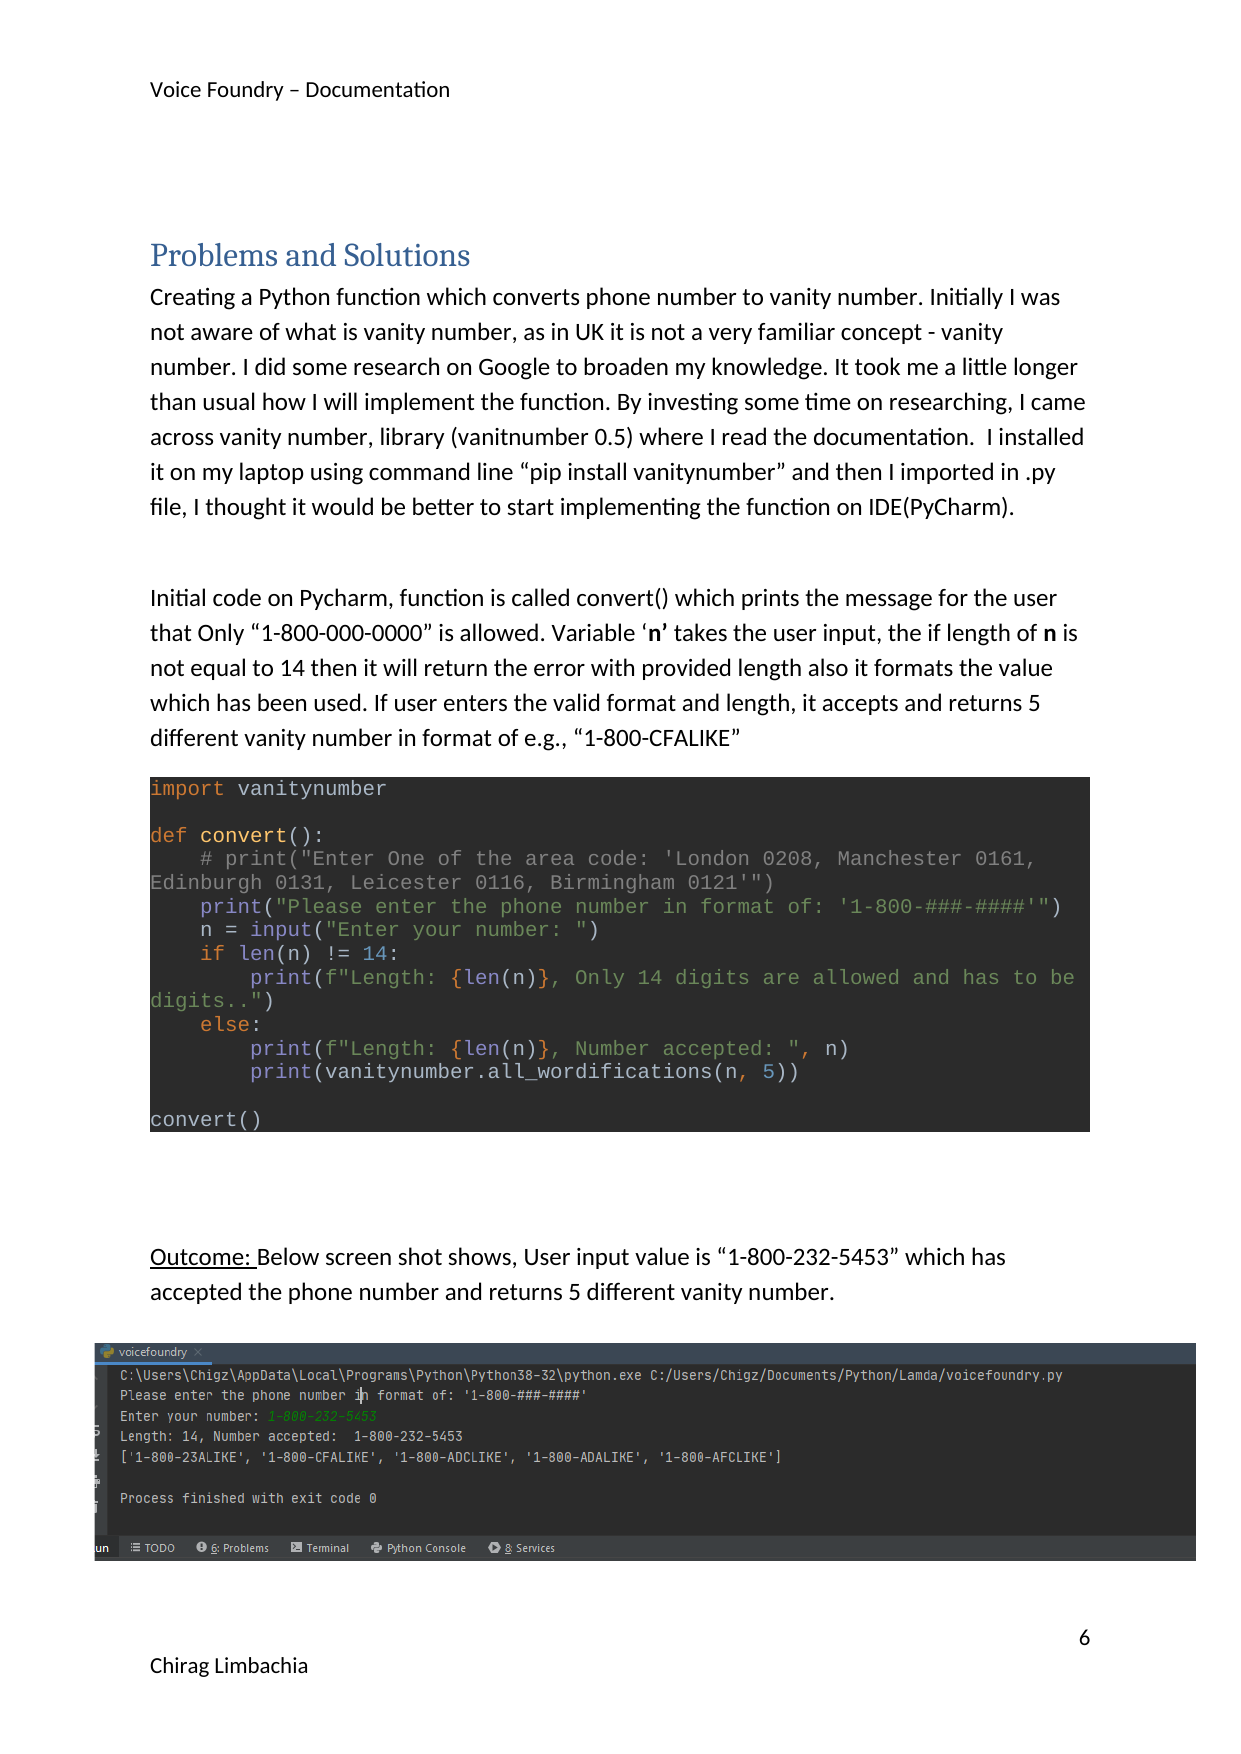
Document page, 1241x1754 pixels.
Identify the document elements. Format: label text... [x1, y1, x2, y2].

subtitle Problems and Solutions [150, 237, 1090, 275]
text Creating a Python function which converts phone number to vanity number. Initially I was not aware of what is vanity number, as in UK it is not a very familiar concept - vanity number. I did some research on Google to broaden my knowledge. It took me a little longer than usual how I will implement the function. By investing some time on researching, I came across vanity number, library (vanitnumber 0.5) where I read the documentation. I installed it on my laptop using command line “pip install vanitynumber” and then I imported in .py file, I thought it would be better to start implementing the function on IDE(PyCharm). [150, 281, 1090, 556]
text Initial code on Pycharm, function is called convert() which prints the message for the user that Only “1-800-000-0000” is allowed. Variable ‘n’ takes the user input, the if length of n is not equal to 14 then it will return the error with provided length also it formats the value which has been used. If user enters the valid format and length, it accepts and returns 5 different vanity number in format of e.g., “1-800-CFALIKE” [150, 582, 1090, 752]
text import vanitynumber def convert(): # print("Enter One of the area code: 'London 0208, Manchester 0161, Edinburgh 0131, Leicester 0116, Birmingham 0121'") print("Please enter the phone number in format of: '1-800-###-####'") n = input("Enter your number: ") if len(n) != 14: print(f"Length: {len(n)}, Only 14 digits are allowed and has to be digits..") else: print(f"Length: {len(n)}, Number accepted: ", n) print(vanitynumber.all_wordifications(n, 5)) convert() [150, 777, 1090, 1132]
text Outcome: Below screen shot shows, User input value is “1-800-232-5453” which has accepted the phone number and returns 5 different vanity number. [150, 1241, 1090, 1307]
